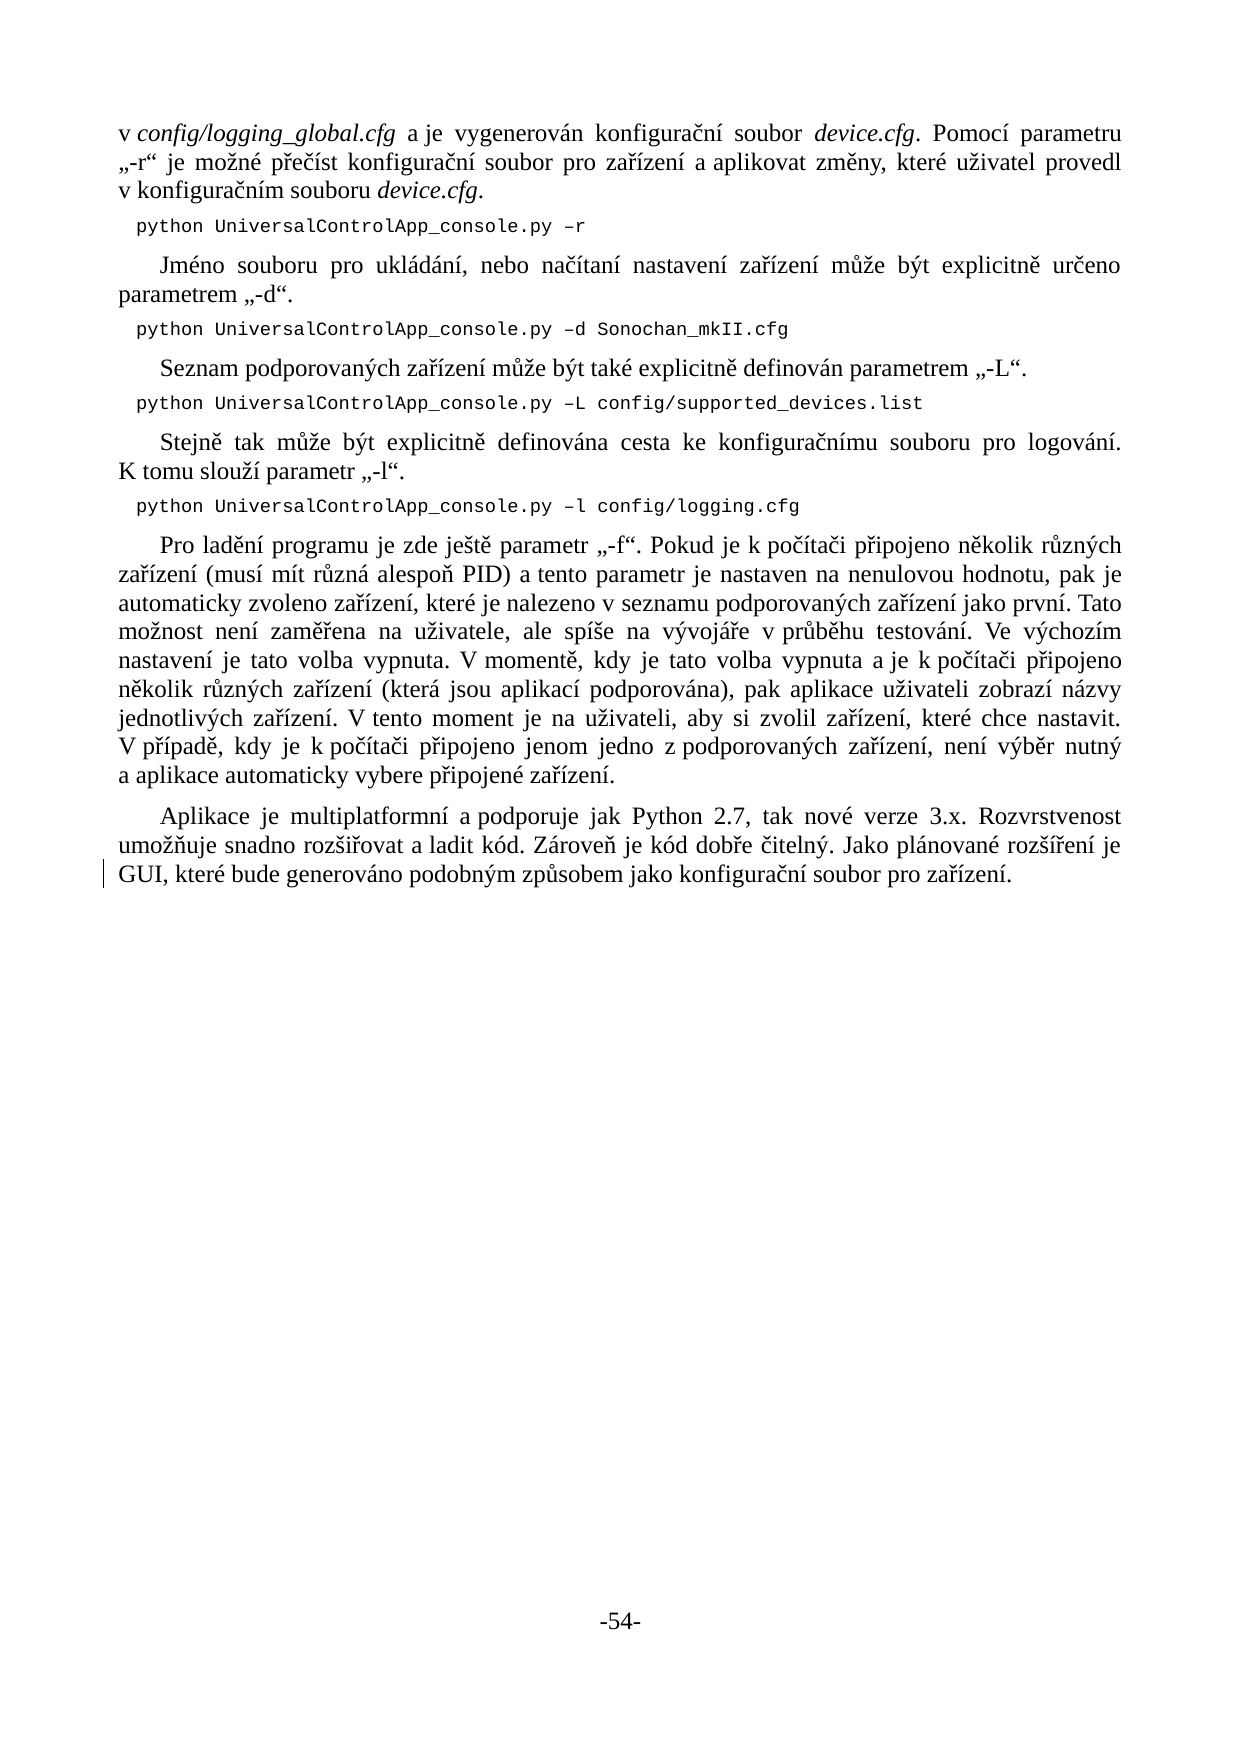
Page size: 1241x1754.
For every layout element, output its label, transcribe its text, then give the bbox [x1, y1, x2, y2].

text python UniversalControlApp_console.py –L config/supported_devices.list [136, 394, 1104, 415]
text python UniversalControlApp_console.py –d Sonochan_mkII.cfg [136, 320, 1104, 341]
text python UniversalControlApp_console.py –l config/logging.cfg [136, 497, 1104, 518]
text Stejně tak může být explicitně definována cesta ke konfiguračnímu souboru pro logování. K tomu slouží parametr „-⁠l“. [118, 427, 1122, 485]
text Jméno souboru pro ukládání, nebo načítaní nastavení zařízení může být explicitně určeno parametrem „-⁠d“. [118, 250, 1122, 307]
text python UniversalControlApp_console.py –r [136, 217, 1104, 238]
text Seznam podporovaných zařízení může být také explicitně definován parametrem „-⁠L“. [118, 353, 1122, 382]
text Pro ladění programu je zde ještě parametr „-⁠f“. Pokud je k počítači připojeno několik různých zařízení (musí mít různá alespoň PID) a tento parametr je nastaven na nenulovou hodnotu, pak je automaticky zvoleno zařízení, které je nalezeno v seznamu podporovaných zařízení jako první. Tato možnost není zaměřena na uživatele, ale spíše na vývojáře v průběhu testování. Ve výchozím nastavení je tato volba vypnuta. V momentě, kdy je tato volba vypnuta a je k počítači připojeno několik různých zařízení (která jsou aplikací podporována), pak aplikace uživateli zobrazí názvy jednotlivých zařízení. V tento moment je na uživateli, aby si zvolil zařízení, které chce nastavit. V případě, kdy je k počítači připojeno jenom jedno z podporovaných zařízení, není výběr nutný a aplikace automaticky vybere připojené zařízení. [118, 530, 1122, 789]
text v config/logging_global.cfg a je vygenerován konfigurační soubor device.cfg. Pomocí parametru „-⁠r“ je možné přečíst konfigurační soubor pro zařízení a aplikovat změny, které uživatel provedl v konfiguračním souboru device.cfg. [118, 118, 1122, 204]
text Aplikace je multiplatformní a podporuje jak Python 2.7, tak nové verze 3.x. Rozvrstvenost umožňuje snadno rozšiřovat a ladit kód. Zároveň je kód dobře čitelný. Jako plánované rozšíření je GUI, které bude generováno podobným způsobem jako konfigurační soubor pro zařízení. [118, 801, 1122, 888]
